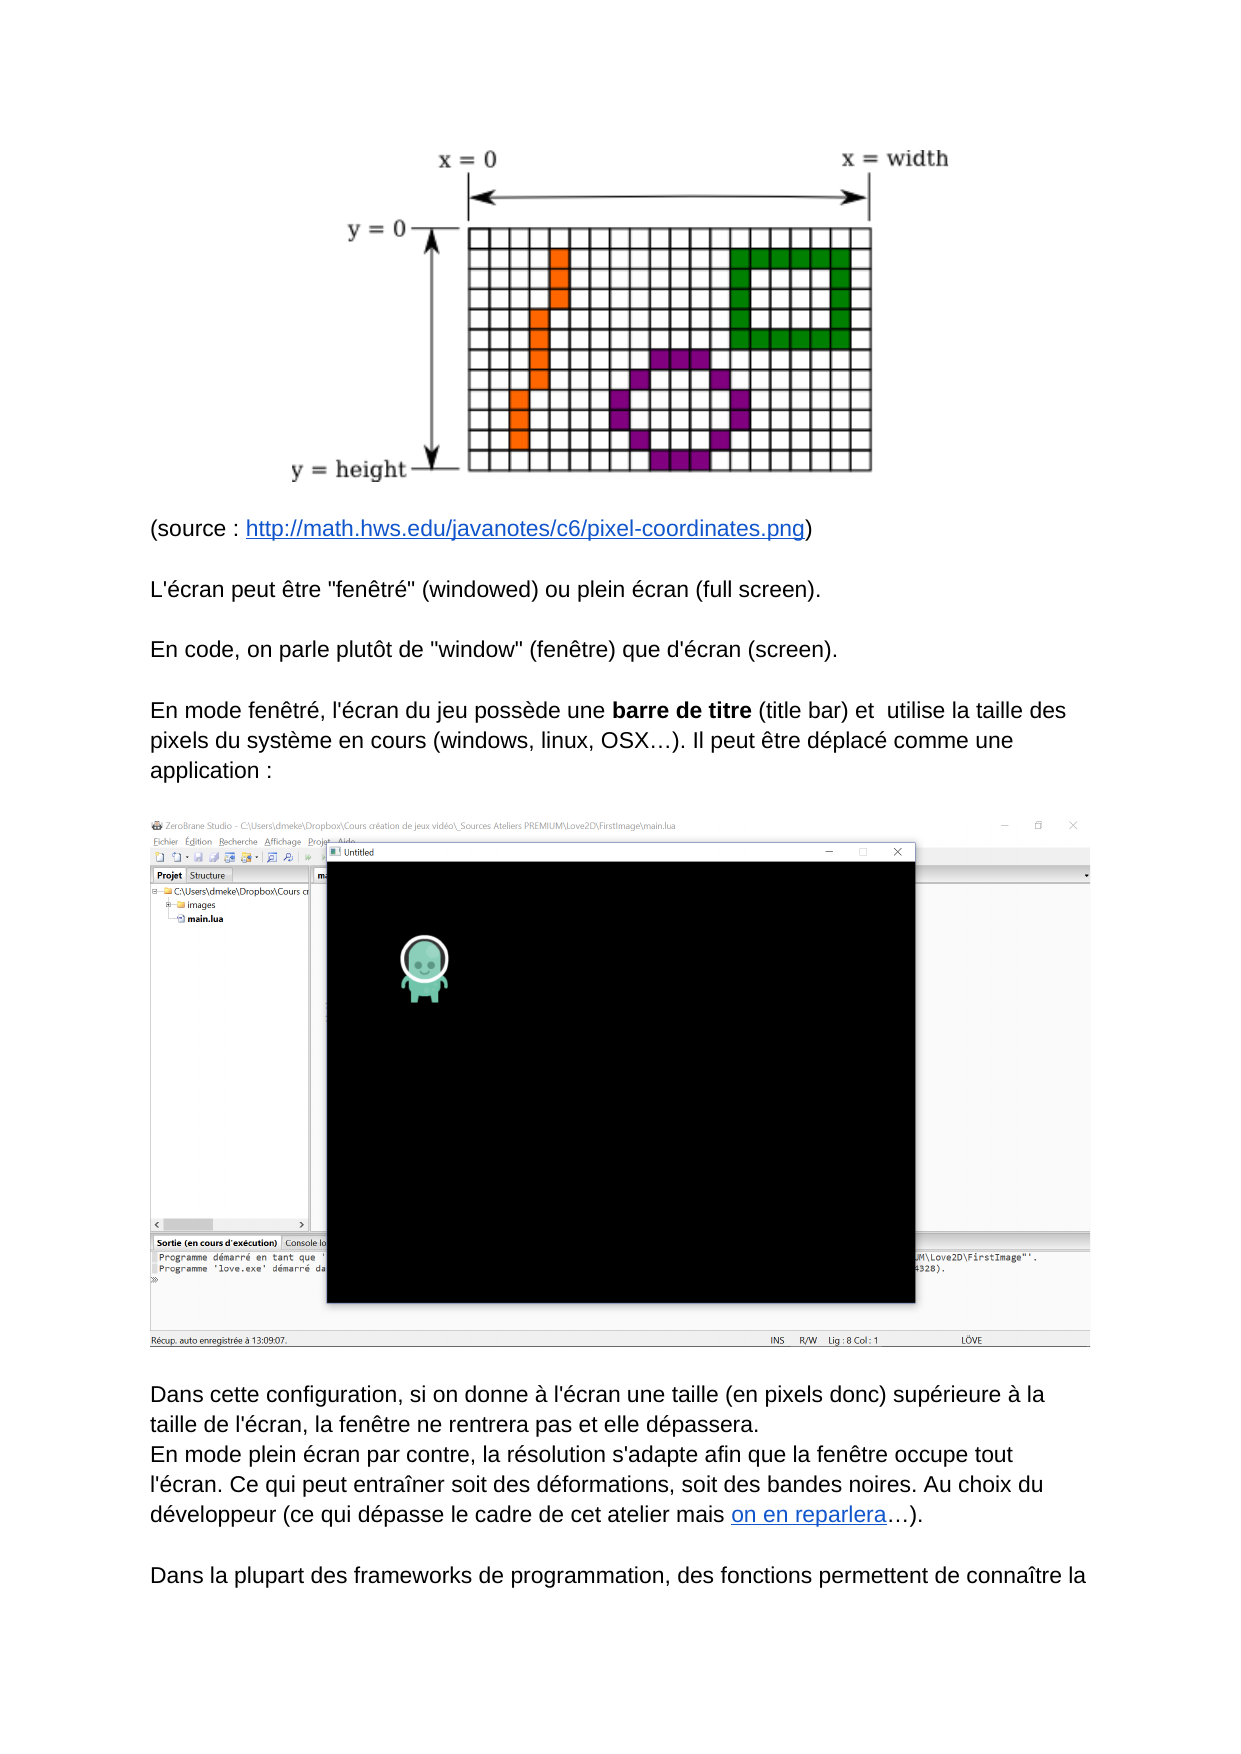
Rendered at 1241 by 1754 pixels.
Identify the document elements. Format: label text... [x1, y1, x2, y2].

text Dans la plupart des frameworks de programmation, des fonctions permettent de connaître la [150, 1562, 1090, 1588]
picture [292, 150, 949, 482]
text Dans cette configuration, si on donne à l'écran une taille (en pixels donc) supérieure à la taille de l'écran, la fenêtre ne rentrera pas et elle dépassera. [150, 1381, 1090, 1437]
text En code, on parle plutôt de "window" (fenêtre) que d'écran (screen). [150, 636, 1090, 662]
text L'écran peut être "fenêtré" (windowed) ou plein écran (full screen). [150, 576, 1090, 602]
picture [150, 817, 1091, 1347]
text En mode plein écran par contre, la résolution s'adapte afin que la fenêtre occupe tout l'écran. Ce qui peut entraîner soit des déformations, soit des bandes noires. Au choix du développeur (ce qui dépasse le cadre de cet atelier mais on en reparlera…). [150, 1441, 1090, 1528]
text (source : http://math.hws.edu/javanotes/c6/pixel-coordinates.png) [150, 515, 1090, 542]
text En mode fenêtré, l'écran du jeu possède une barre de titre (title bar) et utilise la taille des pixels du système en cours (windows, linux, OSX…). Il peut être déplacé comme une application : [150, 697, 1090, 783]
